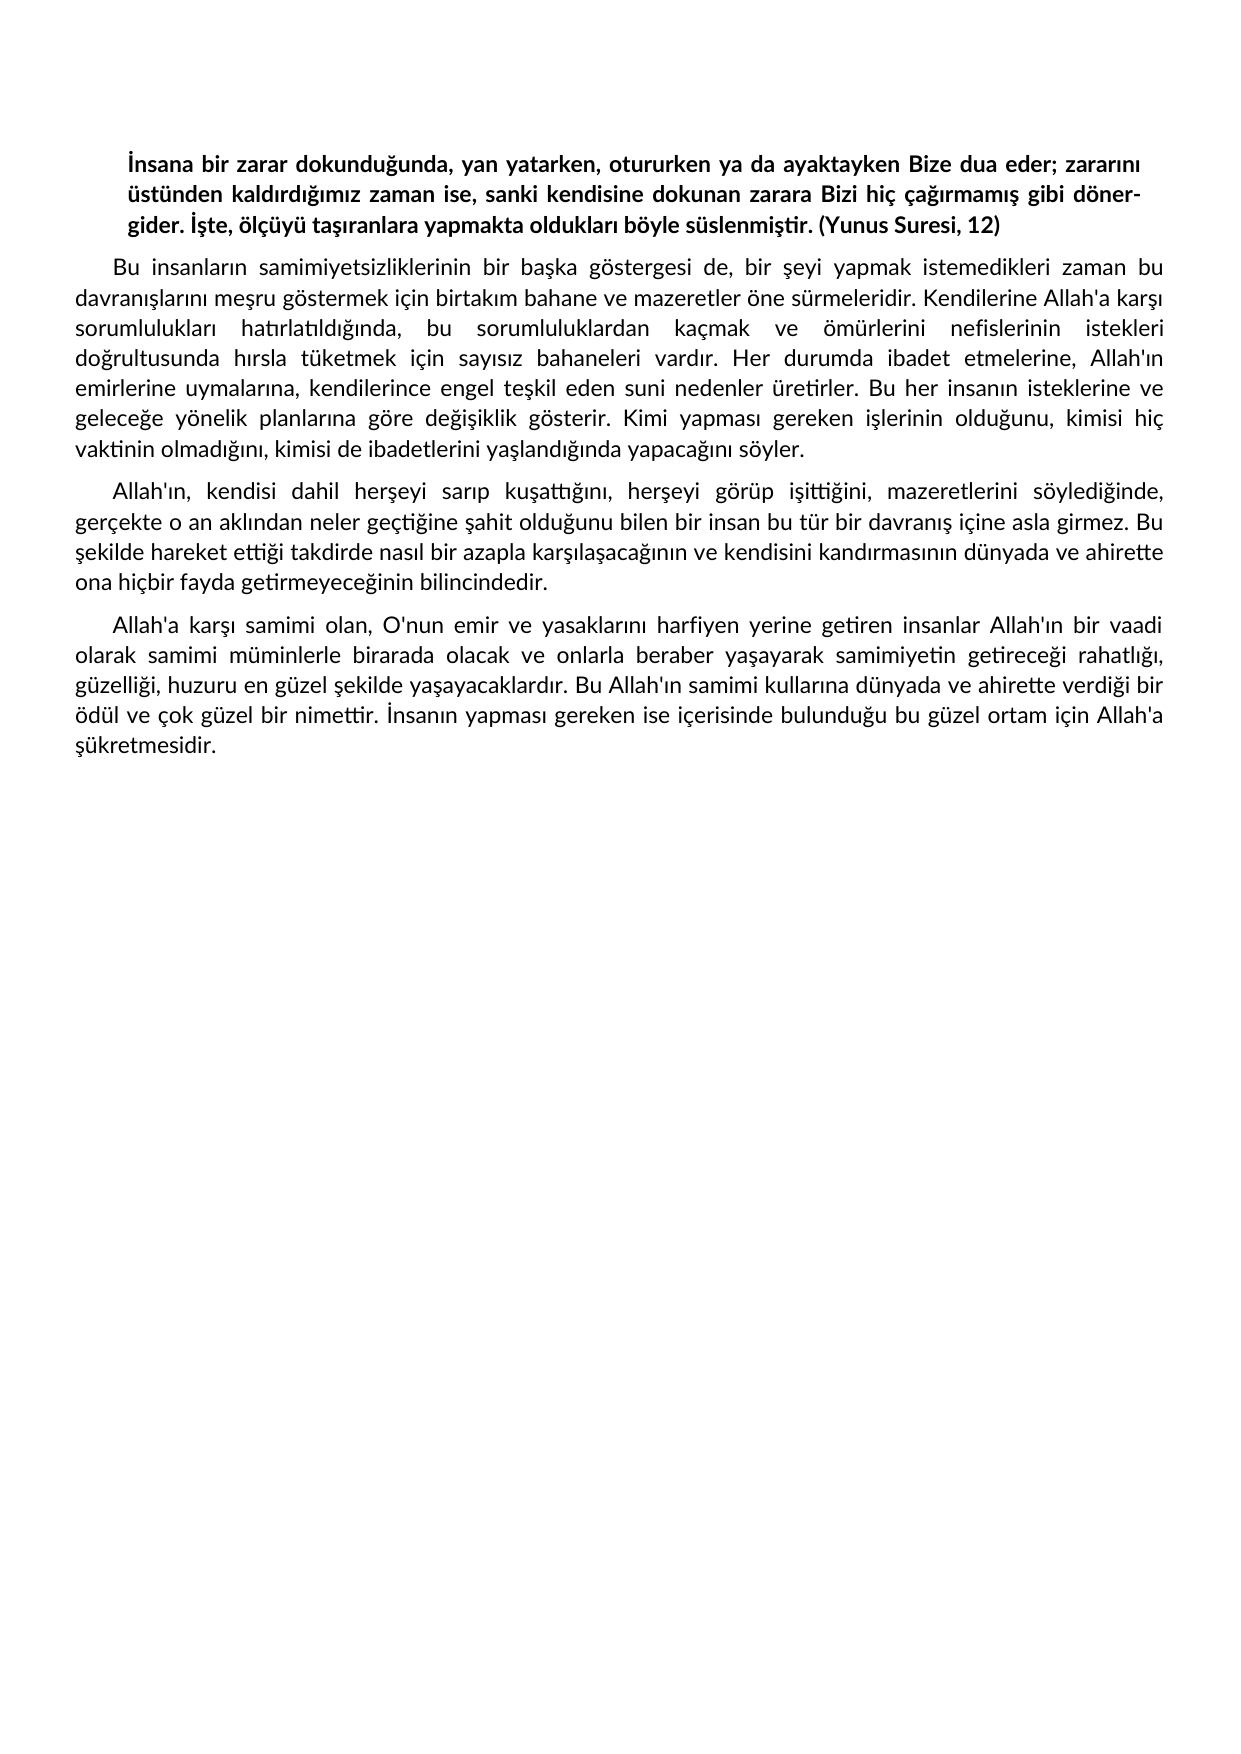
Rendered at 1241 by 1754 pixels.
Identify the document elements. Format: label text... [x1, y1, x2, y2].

text Bu insanların samimiyetsizliklerinin bir başka göstergesi de, bir şeyi yapmak istemedikleri zaman bu davranışlarını meşru göstermek için birtakım bahane ve mazeretler öne sürmeleridir. Kendilerine Allah'a karşı sorumlulukları hatırlatıldığında, bu sorumluluklardan kaçmak ve ömürlerini nefislerinin istekleri doğrultusunda hırsla tüketmek için sayısız bahaneleri vardır. Her durumda ibadet etmelerine, Allah'ın emirlerine uymalarına, kendilerince engel teşkil eden suni nedenler üretirler. Bu her insanın isteklerine ve geleceğe yönelik planlarına göre değişiklik gösterir. Kimi yapması gereken işlerinin olduğunu, kimisi hiç vaktinin olmadığını, kimisi de ibadetlerini yaşlandığında yapacağını söyler. [75, 253, 1165, 462]
text Allah'a karşı samimi olan, O'nun emir ve yasaklarını harfiyen yerine getiren insanlar Allah'ın bir vaadi olarak samimi müminlerle birarada olacak ve onlarla beraber yaşayarak samimiyetin getireceği rahatlığı, güzelliği, huzuru en güzel şekilde yaşayacaklardır. Bu Allah'ın samimi kullarına dünyada ve ahirette verdiği bir ödül ve çok güzel bir nimettir. İnsanın yapması gereken ise içerisinde bulunduğu bu güzel ortam için Allah'a şükretmesidir. [75, 610, 1165, 759]
text Allah'ın, kendisi dahil herşeyi sarıp kuşattığını, herşeyi görüp işittiğini, mazeretlerini söylediğinde, gerçekte o an aklından neler geçtiğine şahit olduğunu bilen bir insan bu tür bir davranış içine asla girmez. Bu şekilde hareket ettiği takdirde nasıl bir azapla karşılaşacağının ve kendisini kandırmasının dünyada ve ahirette ona hiçbir fayda getirmeyeceğinin bilincindedir. [75, 477, 1165, 595]
text İnsana bir zarar dokunduğunda, yan yatarken, otururken ya da ayaktayken Bize dua eder; zararını üstünden kaldırdığımız zaman ise, sanki kendisine dokunan zarara Bizi hiç çağırmamış gibi döner-gider. İşte, ölçüyü taşıranlara yapmakta oldukları böyle süslenmiştir. (Yunus Suresi, 12) [127, 150, 1143, 238]
